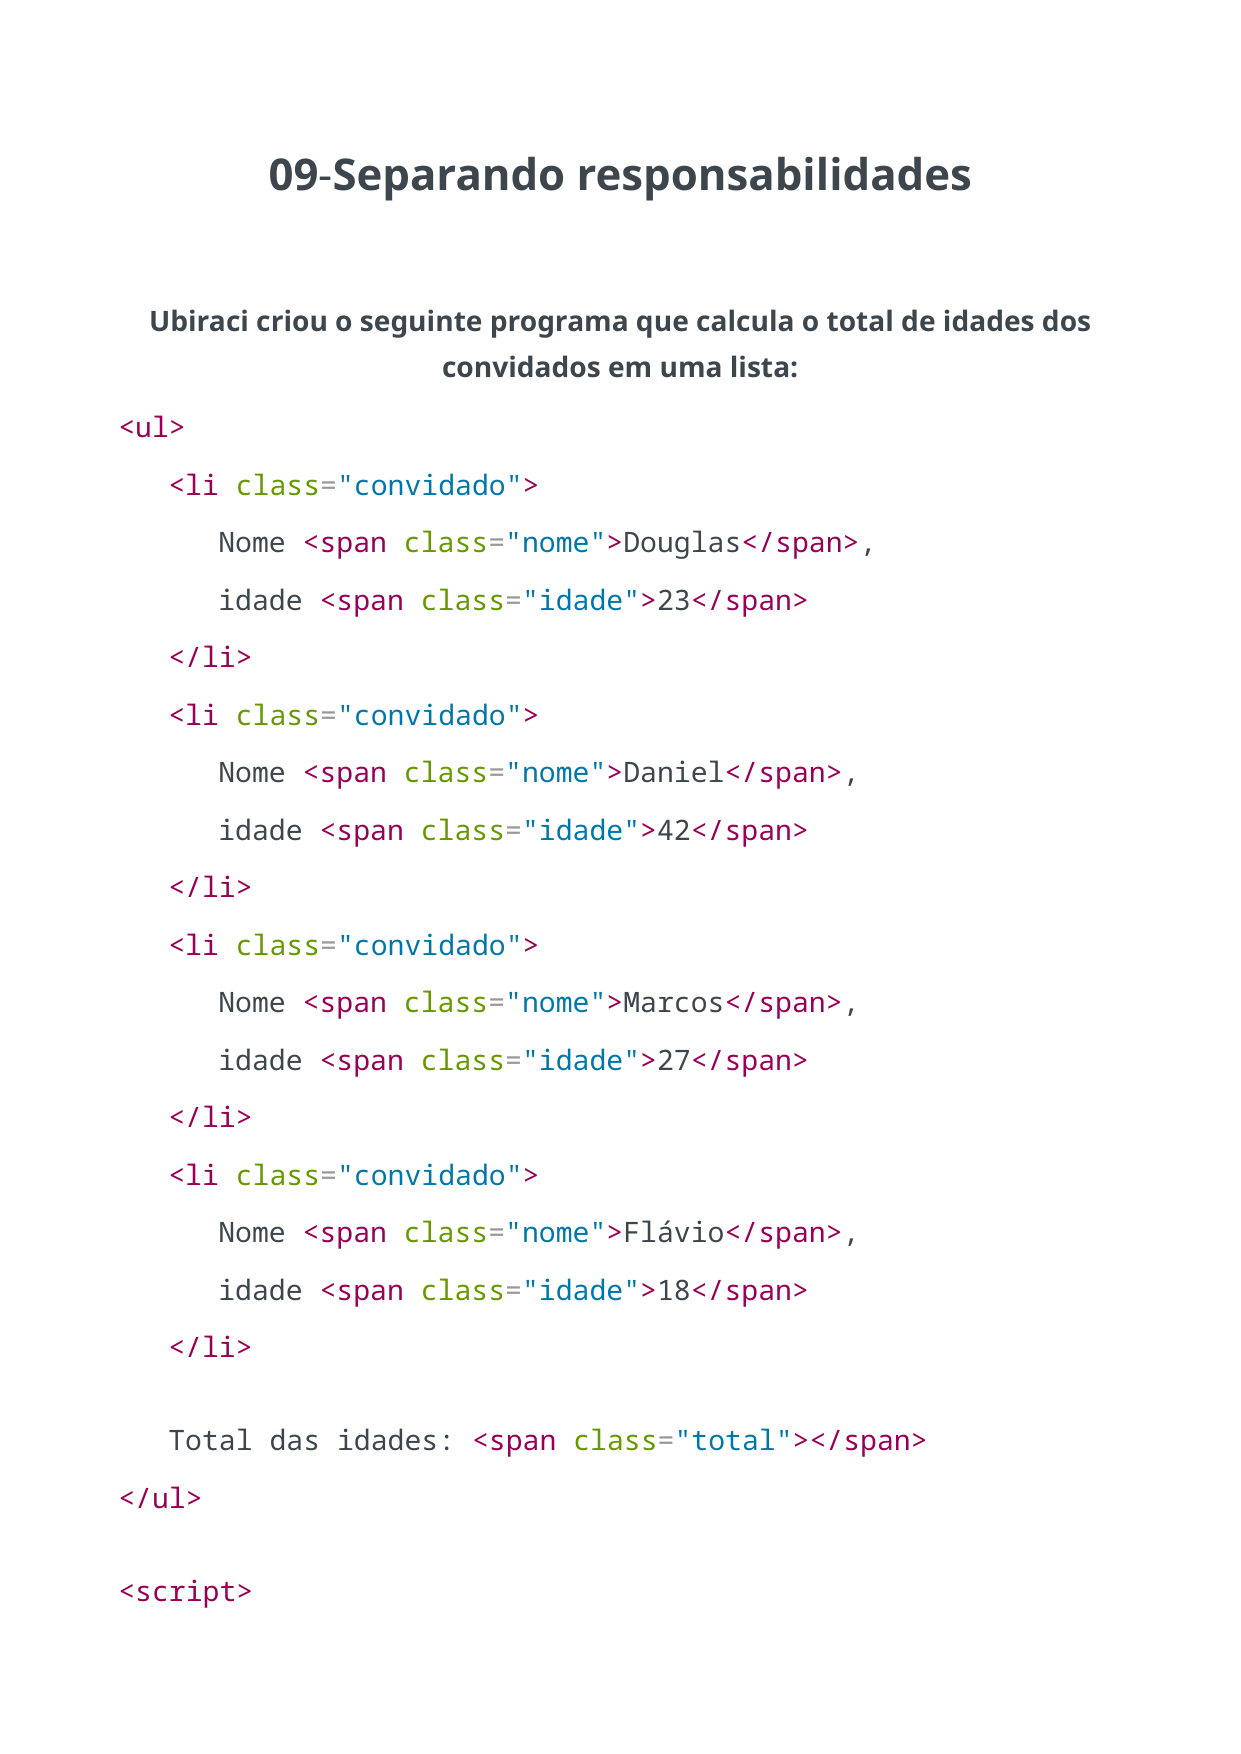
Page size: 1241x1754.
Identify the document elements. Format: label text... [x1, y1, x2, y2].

text <ul> [118, 408, 1122, 446]
text idade <span class="idade">27</span> [118, 1040, 1122, 1078]
text <li class="convidado"> [118, 695, 1122, 733]
text Ubiraci criou o seguinte programa que calcula o total de idades dos convidados em uma lista: [118, 301, 1122, 386]
text idade <span class="idade">18</span> [118, 1270, 1122, 1308]
text </li> [118, 1328, 1122, 1366]
text idade <span class="idade">42</span> [118, 810, 1122, 848]
text </li> [118, 638, 1122, 676]
text Nome <span class="nome">Marcos</span>, [118, 983, 1122, 1021]
text Total das idades: <span class="total"></span> [118, 1421, 1122, 1459]
text </li> [118, 868, 1122, 906]
text <li class="convidado"> [118, 1155, 1122, 1193]
text <script> [118, 1571, 1122, 1609]
text <li class="convidado"> [118, 925, 1122, 963]
text <li class="convidado"> [118, 465, 1122, 503]
text Nome <span class="nome">Douglas</span>, [118, 523, 1122, 561]
text </ul> [118, 1478, 1122, 1516]
text Nome <span class="nome">Flávio</span>, [118, 1213, 1122, 1251]
text idade <span class="idade">23</span> [118, 580, 1122, 618]
text Nome <span class="nome">Daniel</span>, [118, 753, 1122, 791]
text </li> [118, 1098, 1122, 1136]
subtitle 09-Separando responsabilidades [118, 143, 1122, 203]
